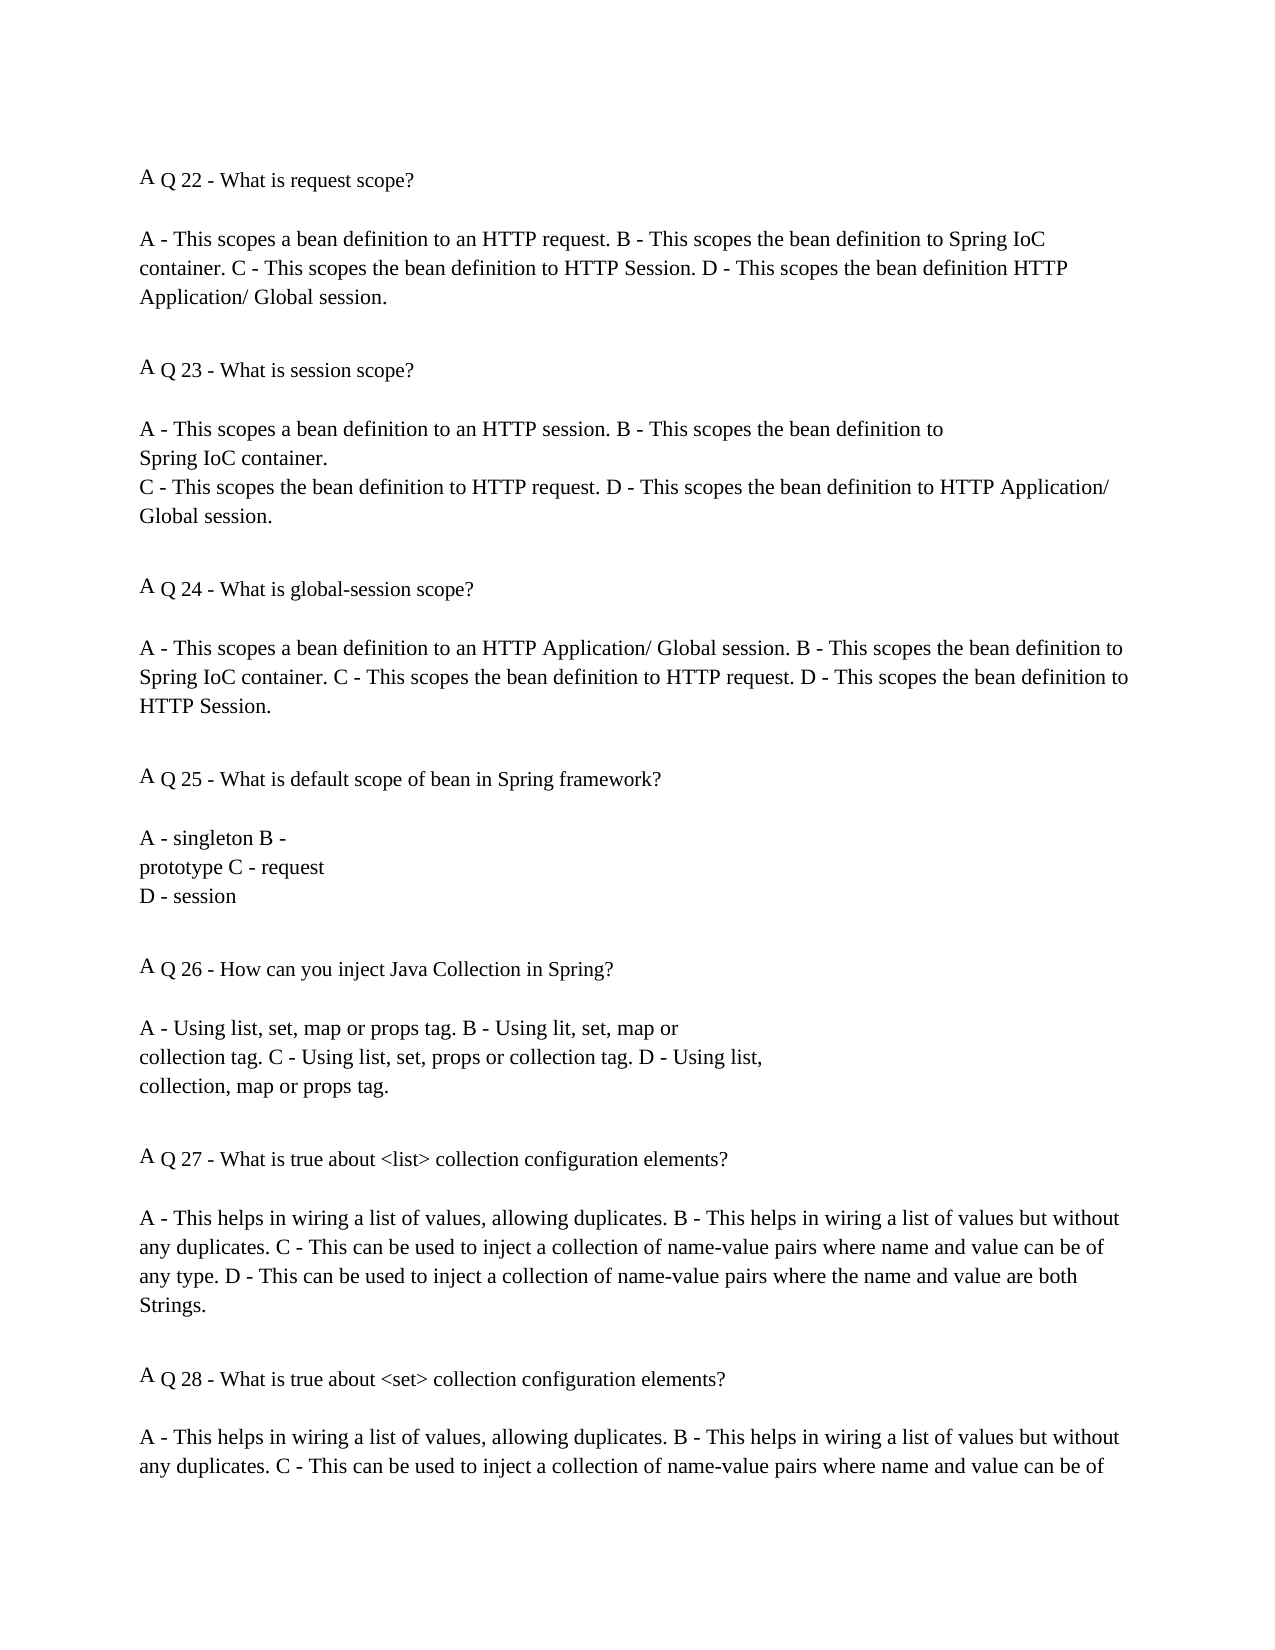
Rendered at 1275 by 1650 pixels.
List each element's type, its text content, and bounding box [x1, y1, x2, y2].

text A Q 23 - What is session scope? [139, 340, 555, 382]
text A Q 22 - What is request scope? [139, 150, 555, 192]
text A - This helps in wiring a list of values, allowing duplicates. B - This helps in wiring a list of values but without any duplicates. C - This can be used to inject a collection of name-value pairs where name and value can be of any type. D - This can be used to inject a collection of name-value pairs where the name and value are both Strings. [139, 1205, 1132, 1317]
text A - This helps in wiring a list of values, allowing duplicates. B - This helps in wiring a list of values but without any duplicates. C - This can be used to inject a collection of name-value pairs where name and value can be of [139, 1424, 1132, 1478]
text A - Using list, set, map or props tag. B - Using lit, set, map or collection tag. C - Using list, set, props or collection tag. D - Using list, collection, map or props tag. [139, 1015, 765, 1098]
text A Q 26 - How can you inject Java Collection in Spring? [139, 939, 857, 981]
text A Q 27 - What is true about <list> collection configuration elements? [139, 1129, 1053, 1171]
text A Q 28 - What is true about <set> collection configuration elements? [139, 1348, 1041, 1391]
text A - This scopes a bean definition to an HTTP request. B - This scopes the bean definition to Spring IoC container. C - This scopes the bean definition to HTTP Session. D - This scopes the bean definition HTTP Application/ Global session. [139, 226, 1080, 309]
text A - This scopes a bean definition to an HTTP Application/ Global session. B - This scopes the bean definition to Spring IoC container. C - This scopes the bean definition to HTTP request. D - This scopes the bean definition to HTTP Session. [139, 635, 1132, 718]
text A - This scopes a bean definition to an HTTP session. B - This scopes the bean definition to Spring IoC container. [139, 416, 962, 470]
text A Q 25 - What is default scope of bean in Spring framework? [139, 749, 922, 791]
text A Q 24 - What is global-session scope? [139, 559, 647, 601]
text A - singleton B - prototype C - request D - session [139, 825, 344, 908]
text C - This scopes the bean definition to HTTP request. D - This scopes the bean definition to HTTP Application/ Global session. [139, 474, 1119, 528]
